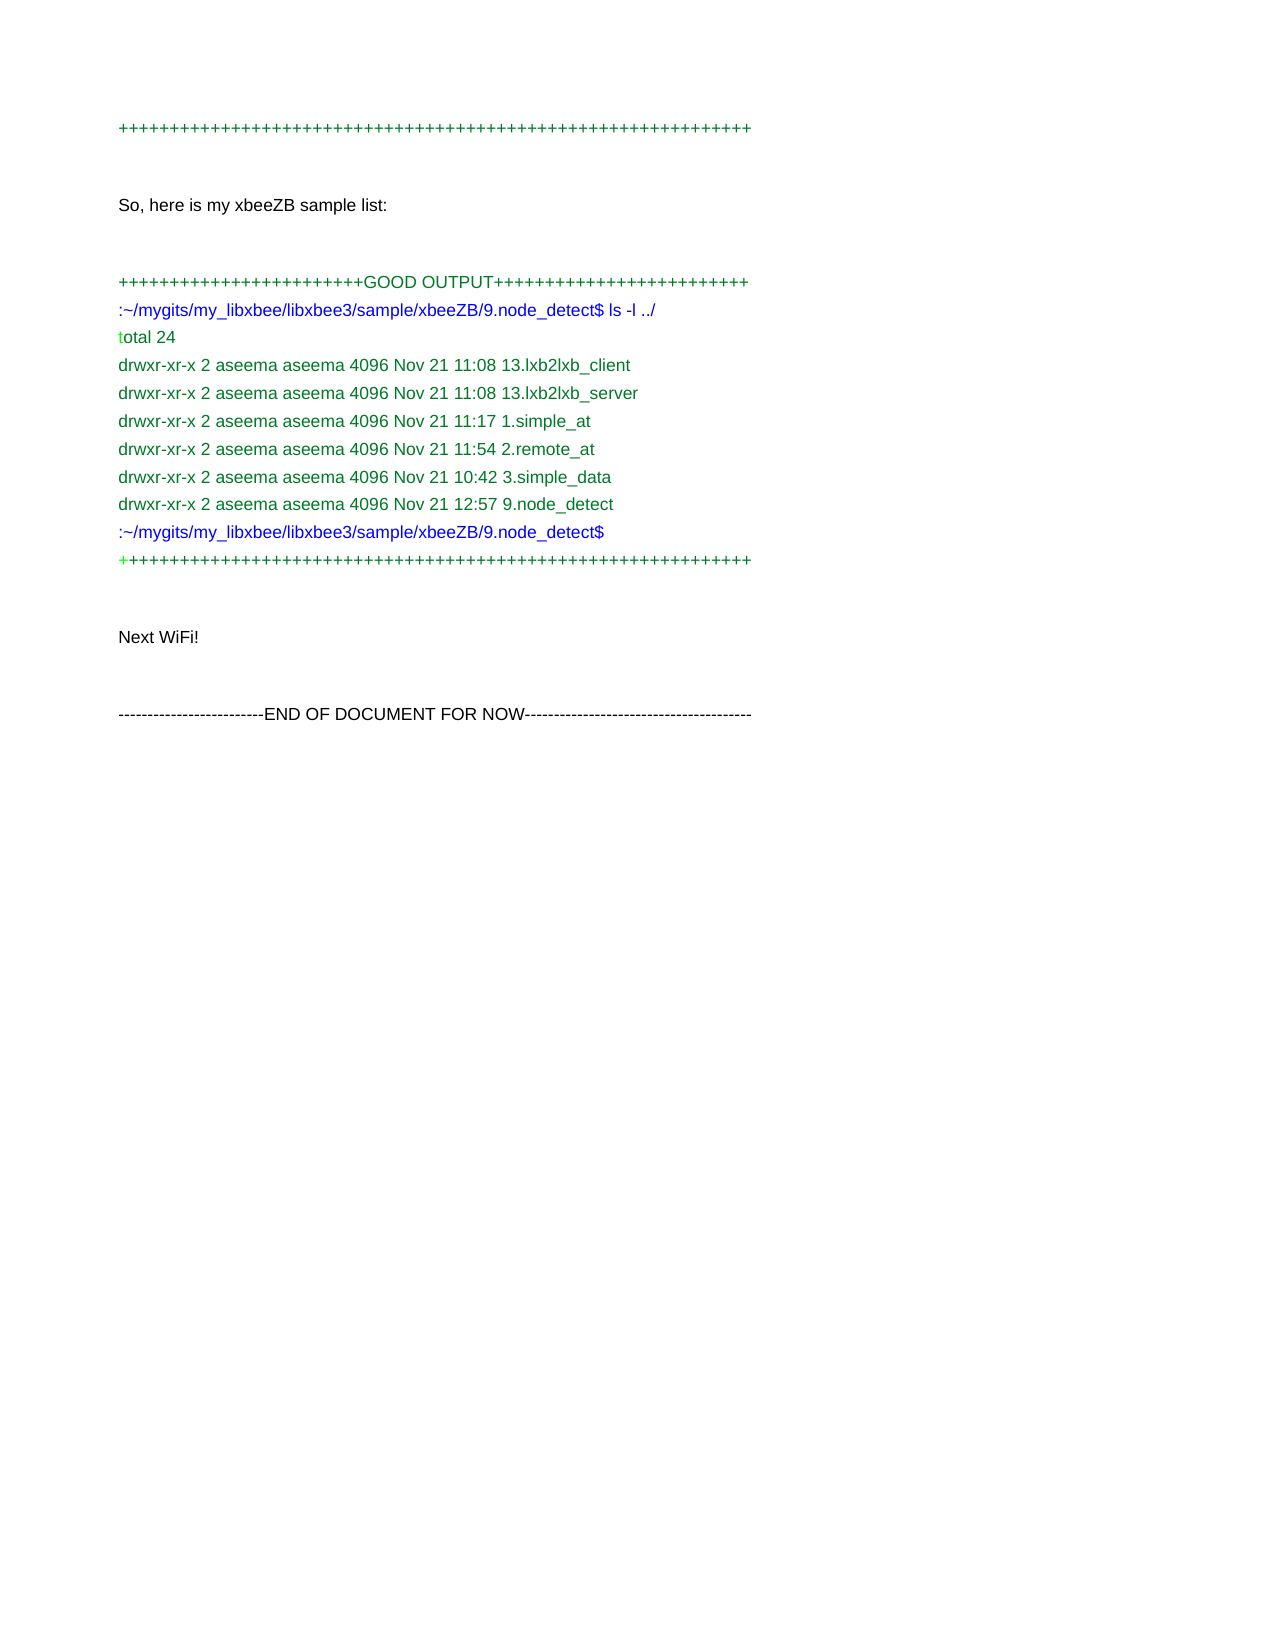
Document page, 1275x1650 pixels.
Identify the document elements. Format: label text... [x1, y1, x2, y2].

text drwxr-xr-x 2 aseema aseema 4096 Nov 21 11:17 1.simple_at [118, 411, 1157, 431]
text :~/mygits/my_libxbee/libxbee3/sample/xbeeZB/9.node_detect$ [118, 522, 1157, 542]
text drwxr-xr-x 2 aseema aseema 4096 Nov 21 11:54 2.remote_at [118, 439, 1157, 459]
text So, here is my xbeeZB sample list: [118, 195, 1157, 215]
text total 24 [118, 327, 1157, 348]
text ++++++++++++++++++++++++GOOD OUTPUT+++++++++++++++++++++++++ [118, 272, 1157, 292]
text ++++++++++++++++++++++++++++++++++++++++++++++++++++++++++++++ [118, 118, 1157, 138]
text Next WiFi! [118, 627, 1157, 647]
text drwxr-xr-x 2 aseema aseema 4096 Nov 21 10:42 3.simple_data [118, 467, 1157, 487]
text :~/mygits/my_libxbee/libxbee3/sample/xbeeZB/9.node_detect$ ls -l ../ [118, 300, 1157, 320]
text drwxr-xr-x 2 aseema aseema 4096 Nov 21 12:57 9.node_detect [118, 494, 1157, 514]
text drwxr-xr-x 2 aseema aseema 4096 Nov 21 11:08 13.lxb2lxb_server [118, 383, 1157, 403]
text ++++++++++++++++++++++++++++++++++++++++++++++++++++++++++++++ [118, 550, 1157, 570]
text drwxr-xr-x 2 aseema aseema 4096 Nov 21 11:08 13.lxb2lxb_client [118, 355, 1157, 376]
text -------------------------END OF DOCUMENT FOR NOW--------------------------------------- [118, 704, 1157, 724]
